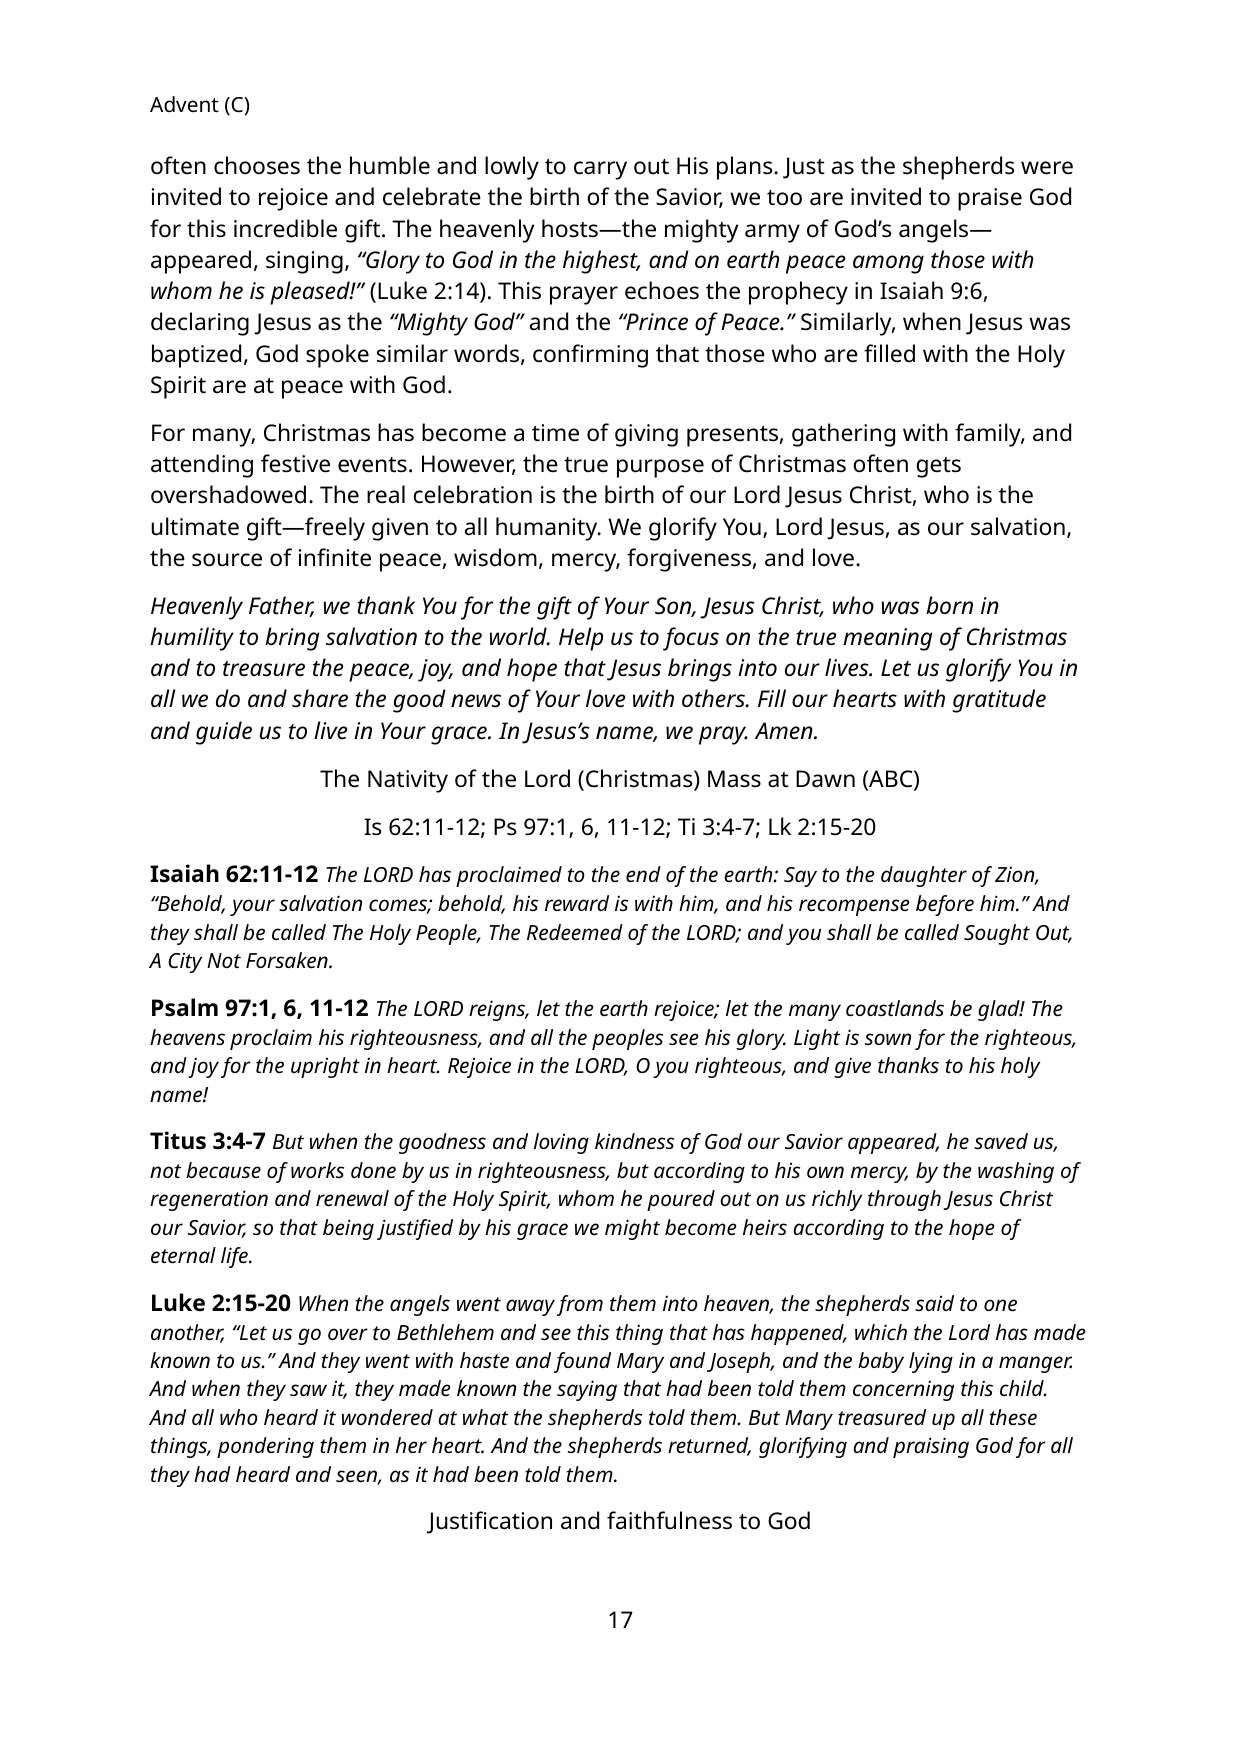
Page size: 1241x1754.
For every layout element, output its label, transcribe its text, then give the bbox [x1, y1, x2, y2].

text often chooses the humble and lowly to carry out His plans. Just as the shepherds were invited to rejoice and celebrate the birth of the Savior, we too are invited to praise God for this incredible gift. The heavenly hosts—the mighty army of God’s angels—appeared, singing, “Glory to God in the highest, and on earth peace among those with whom he is pleased!” (Luke 2:14). This prayer echoes the prophecy in Isaiah 9:6, declaring Jesus as the “Mighty God” and the “Prince of Peace.” Similarly, when Jesus was baptized, God spoke similar words, confirming that those who are filled with the Holy Spirit are at peace with God. [150, 150, 1090, 400]
text Luke 2:15-20 When the angels went away from them into heaven, the shepherds said to one another, “Let us go over to Bethlehem and see this thing that has happened, which the Lord has made known to us.” And they went with haste and found Mary and Joseph, and the baby lying in a manger. And when they saw it, they made known the saying that had been told them concerning this child. And all who heard it wondered at what the shepherds told them. But Mary treasured up all these things, pondering them in her heart. And the shepherds returned, glorifying and praising God for all they had heard and seen, as it had been told them. [150, 1286, 1090, 1488]
text The Nativity of the Lord (Christmas) Mass at Dawn (ABC) [150, 762, 1090, 794]
text Heavenly Father, we thank You for the gift of Your Son, Jesus Christ, who was born in humility to bring salvation to the world. Help us to focus on the true meaning of Christmas and to treasure the peace, joy, and hope that Jesus brings into our lives. Let us glorify You in all we do and share the good news of Your love with others. Fill our hearts with gratitude and guide us to live in Your grace. In Jesus’s name, we pray. Amen. [150, 589, 1090, 746]
text For many, Christmas has become a time of giving presents, gathering with family, and attending festive events. However, the true purpose of Christmas often gets overshadowed. The real celebration is the birth of our Lord Jesus Christ, who is the ultimate gift—freely given to all humanity. We glorify You, Lord Jesus, as our salvation, the source of infinite peace, wisdom, mercy, forgiveness, and love. [150, 417, 1090, 573]
text Justification and faithfulness to God [150, 1505, 1090, 1536]
text Isaiah 62:11-12 The LORD has proclaimed to the end of the earth: Say to the daughter of Zion, “Behold, your salvation comes; behold, his reward is with him, and his recompense before him.” And they shall be called The Holy People, The Redeemed of the LORD; and you shall be called Sought Out, A City Not Forsaken. [150, 858, 1090, 975]
text Psalm 97:1, 6, 11-12 The LORD reigns, let the earth rejoice; let the many coastlands be glad! The heavens proclaim his righteousness, and all the peoples see his glory. Light is sown for the righteous, and joy for the upright in heart. Rejoice in the LORD, O you righteous, and give thanks to his holy name! [150, 992, 1090, 1108]
text Titus 3:4-7 But when the goodness and loving kindness of God our Savior appeared, he saved us, not because of works done by us in righteousness, but according to his own mercy, by the washing of regeneration and renewal of the Holy Spirit, whom he poured out on us richly through Jesus Christ our Savior, so that being justified by his grace we might become heirs according to the hope of eternal life. [150, 1125, 1090, 1270]
text Is 62:11-12; Ps 97:1, 6, 11-12; Ti 3:4-7; Lk 2:15-20 [150, 810, 1090, 842]
